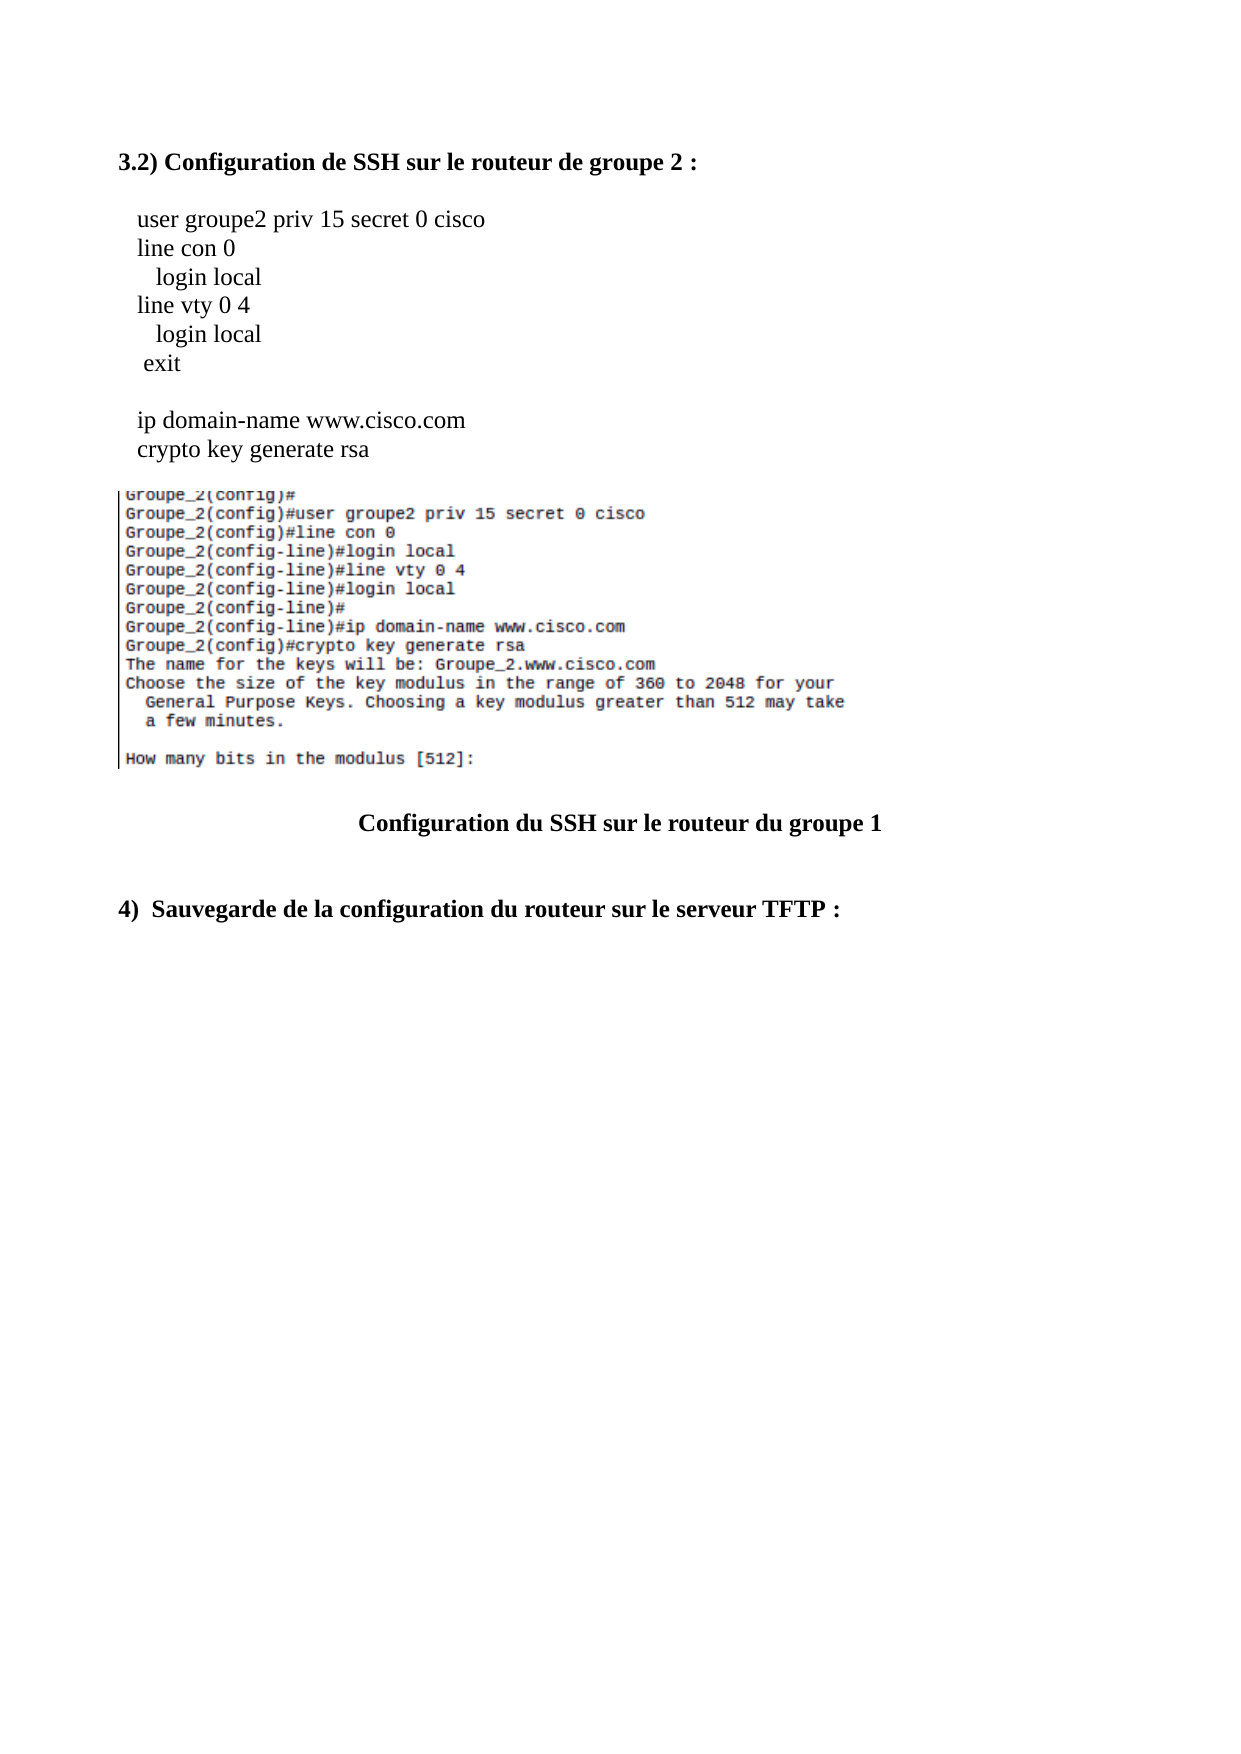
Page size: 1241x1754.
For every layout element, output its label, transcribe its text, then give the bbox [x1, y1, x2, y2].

text Configuration du SSH sur le routeur du groupe 1 [118, 808, 1122, 837]
text user groupe2 priv 15 secret 0 cisco [118, 204, 1122, 233]
text 4) Sauvegarde de la configuration du routeur sur le serveur TFTP : [118, 894, 1122, 923]
text line vty 0 4 [118, 291, 1122, 319]
text crypto key generate rsa [118, 434, 1122, 463]
text login local [118, 262, 1122, 291]
text 3.2) Configuration de SSH sur le routeur de groupe 2 : [118, 147, 1122, 176]
picture [118, 491, 864, 769]
text line con 0 [118, 233, 1122, 262]
text exit [118, 348, 1122, 377]
text ip domain-name www.cisco.com [118, 406, 1122, 434]
text login local [118, 319, 1122, 348]
